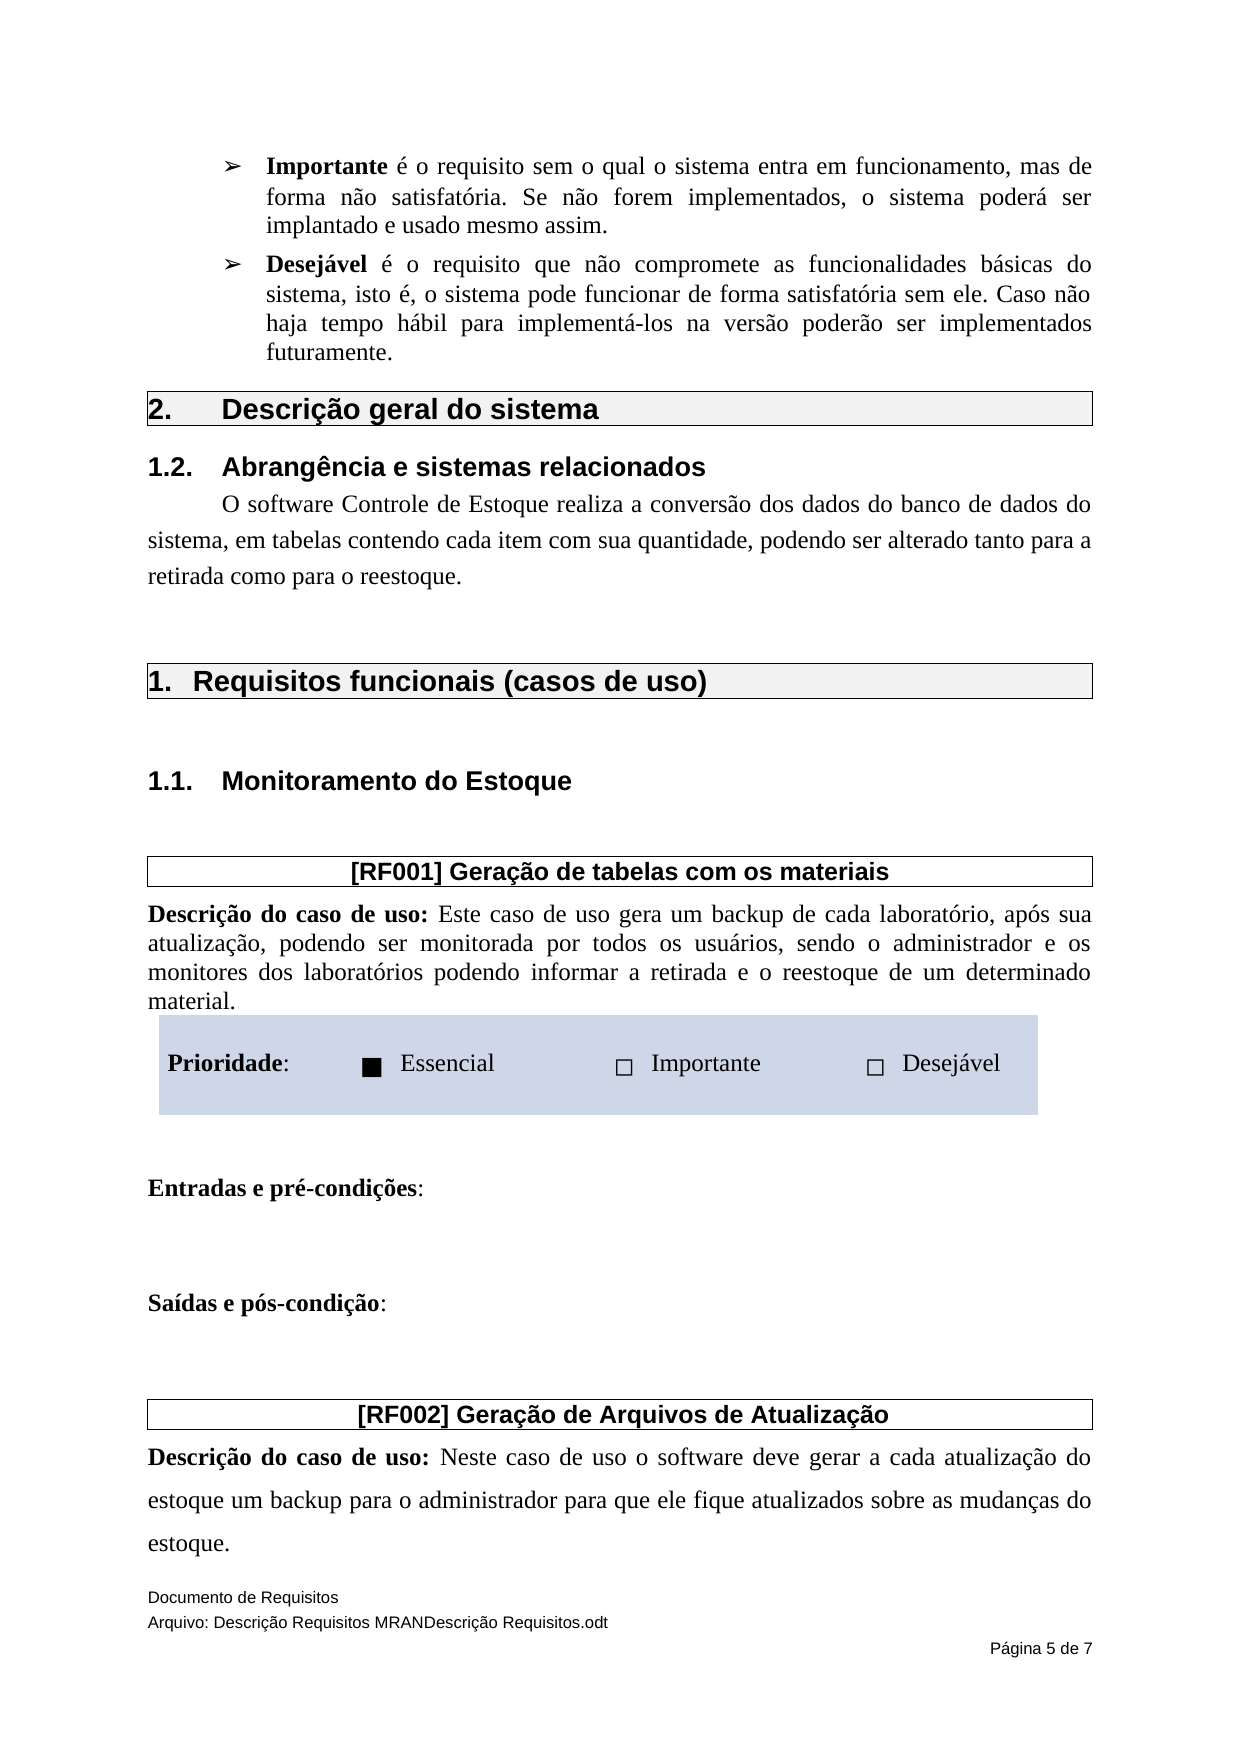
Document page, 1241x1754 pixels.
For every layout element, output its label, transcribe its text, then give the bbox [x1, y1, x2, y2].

table_header ◻ [599, 1015, 643, 1115]
table_header ■ [348, 1015, 392, 1115]
subtitle Monitoramento do Estoque [148, 765, 1092, 796]
text Saídas e pós-condição: [148, 1288, 1092, 1316]
subtitle [RF002] Geração de Arquivos de Atualização [148, 1400, 1092, 1429]
subtitle Requisitos funcionais (casos de uso) [148, 664, 1092, 698]
table_header Essencial [392, 1015, 598, 1115]
table_header Prioridade: [159, 1015, 347, 1115]
subtitle Abrangência e sistemas relacionados [148, 451, 1092, 483]
text O software Controle de Estoque realiza a conversão dos dados do banco de dados do sistema, em tabelas contendo cada item com sua quantidade, podendo ser alterado tanto para a retirada como para o reestoque. [148, 489, 1092, 589]
subtitle [RF001] Geração de tabelas com os materiais [148, 857, 1092, 886]
table_header Desejável [894, 1015, 1038, 1115]
list Desejável é o requisito que não compromete as funcionalidades básicas do sistema, isto é, o sistema pode funcionar de forma satisfatória sem ele. Caso não haja tempo hábil para implementá-los na versão poderão ser implementados futuramente. [222, 246, 1092, 366]
text Entradas e pré-condições: [148, 1173, 1092, 1201]
text Descrição do caso de uso: Neste caso de uso o software deve gerar a cada atualização do estoque um backup para o administrador para que ele fique atualizados sobre as mudanças do estoque. [148, 1442, 1092, 1557]
table_header Importante [643, 1015, 849, 1115]
table_header ◻ [850, 1015, 894, 1115]
subtitle Descrição geral do sistema [148, 392, 1092, 425]
text Descrição do caso de uso: Este caso de uso gera um backup de cada laboratório, após sua atualização, podendo ser monitorada por todos os usuários, sendo o administrador e os monitores dos laboratórios podendo informar a retirada e o reestoque de um determinado material. [148, 899, 1092, 1014]
list Importante é o requisito sem o qual o sistema entra em funcionamento, mas de forma não satisfatória. Se não forem implementados, o sistema poderá ser implantado e usado mesmo assim. [222, 148, 1092, 239]
